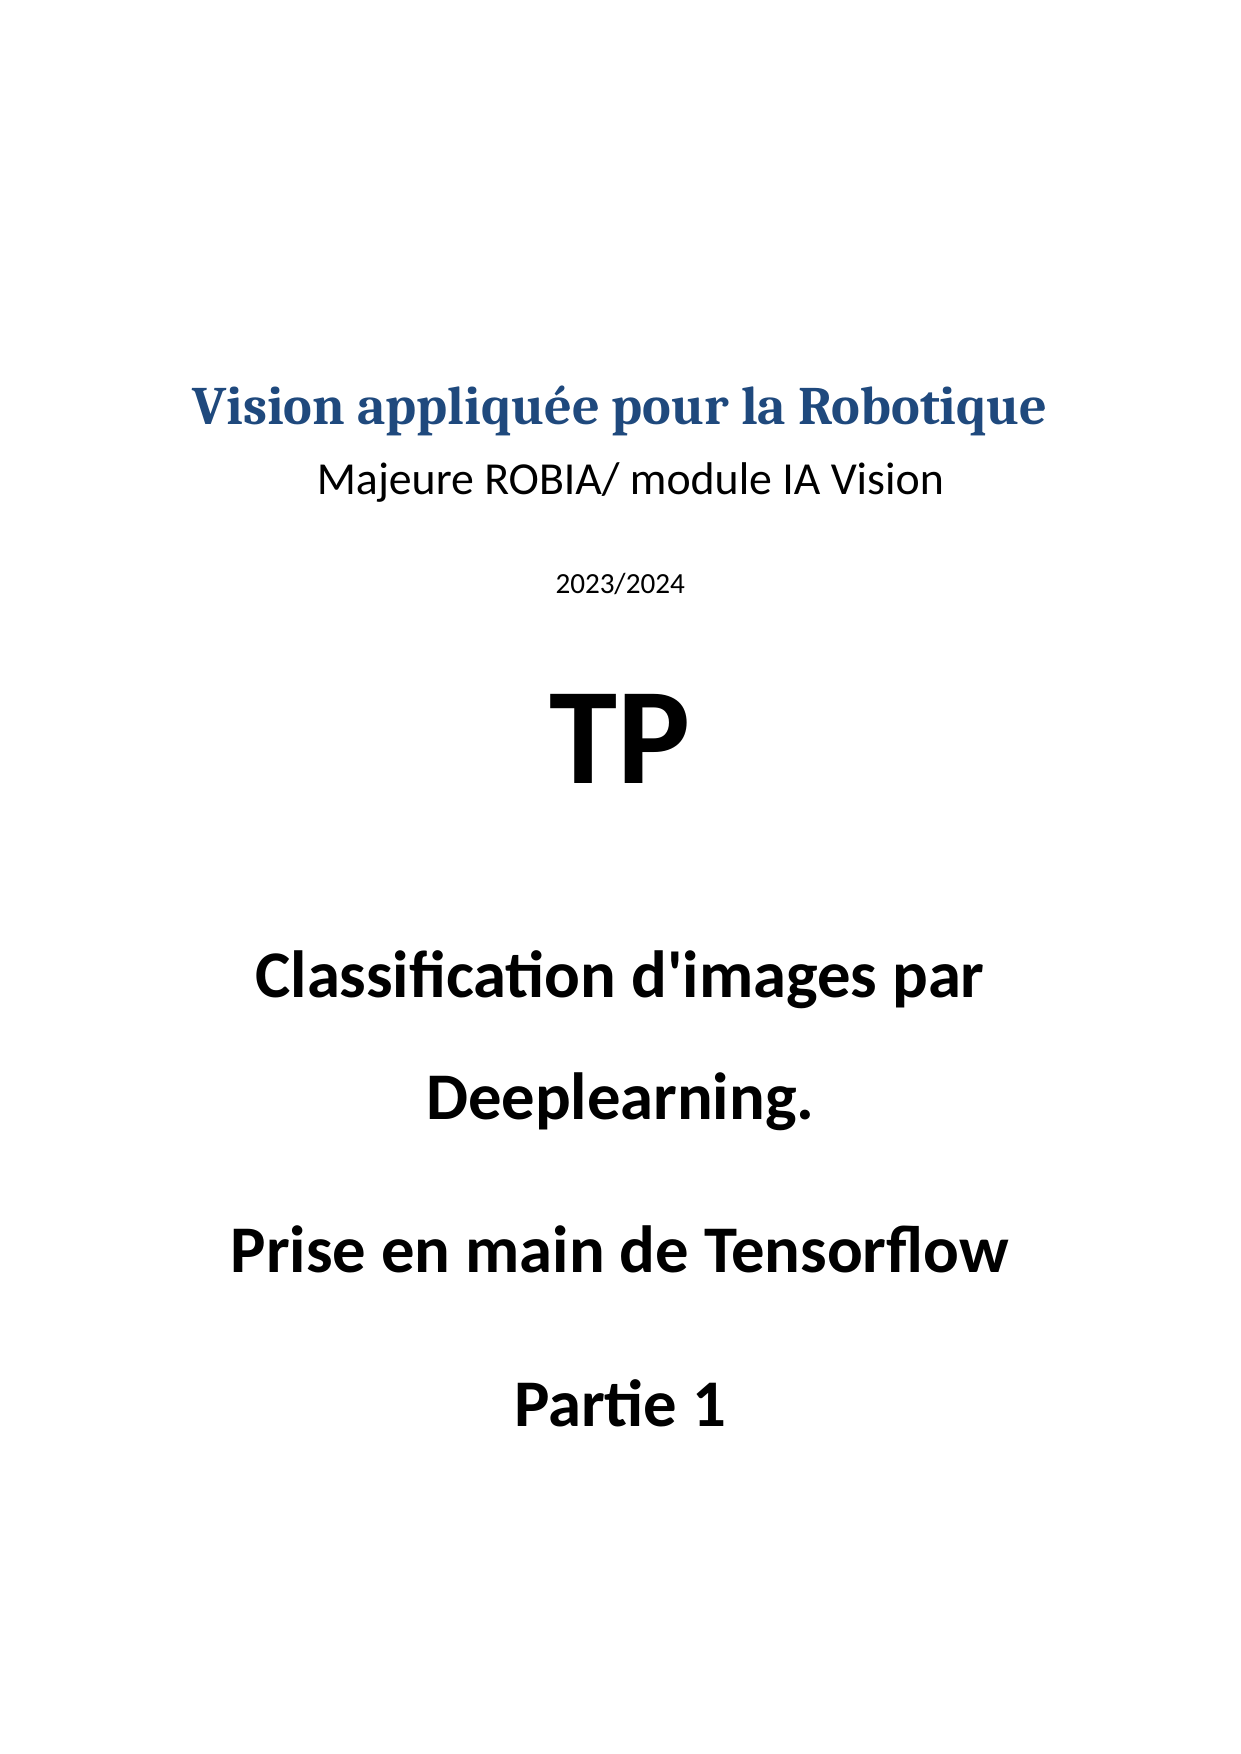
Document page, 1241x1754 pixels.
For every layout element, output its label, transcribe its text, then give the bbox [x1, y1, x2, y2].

text Prise en main de Tensorflow [118, 1208, 1122, 1289]
text Classification d'images par Deeplearning. [118, 933, 1122, 1136]
text Majeure ROBIA/ module IA Vision [118, 450, 1122, 506]
text Partie 1 [118, 1361, 1122, 1443]
text 2023/2024 [118, 565, 1122, 601]
text TP [118, 650, 1122, 818]
subtitle Vision appliquée pour la Robotique [118, 375, 1122, 438]
